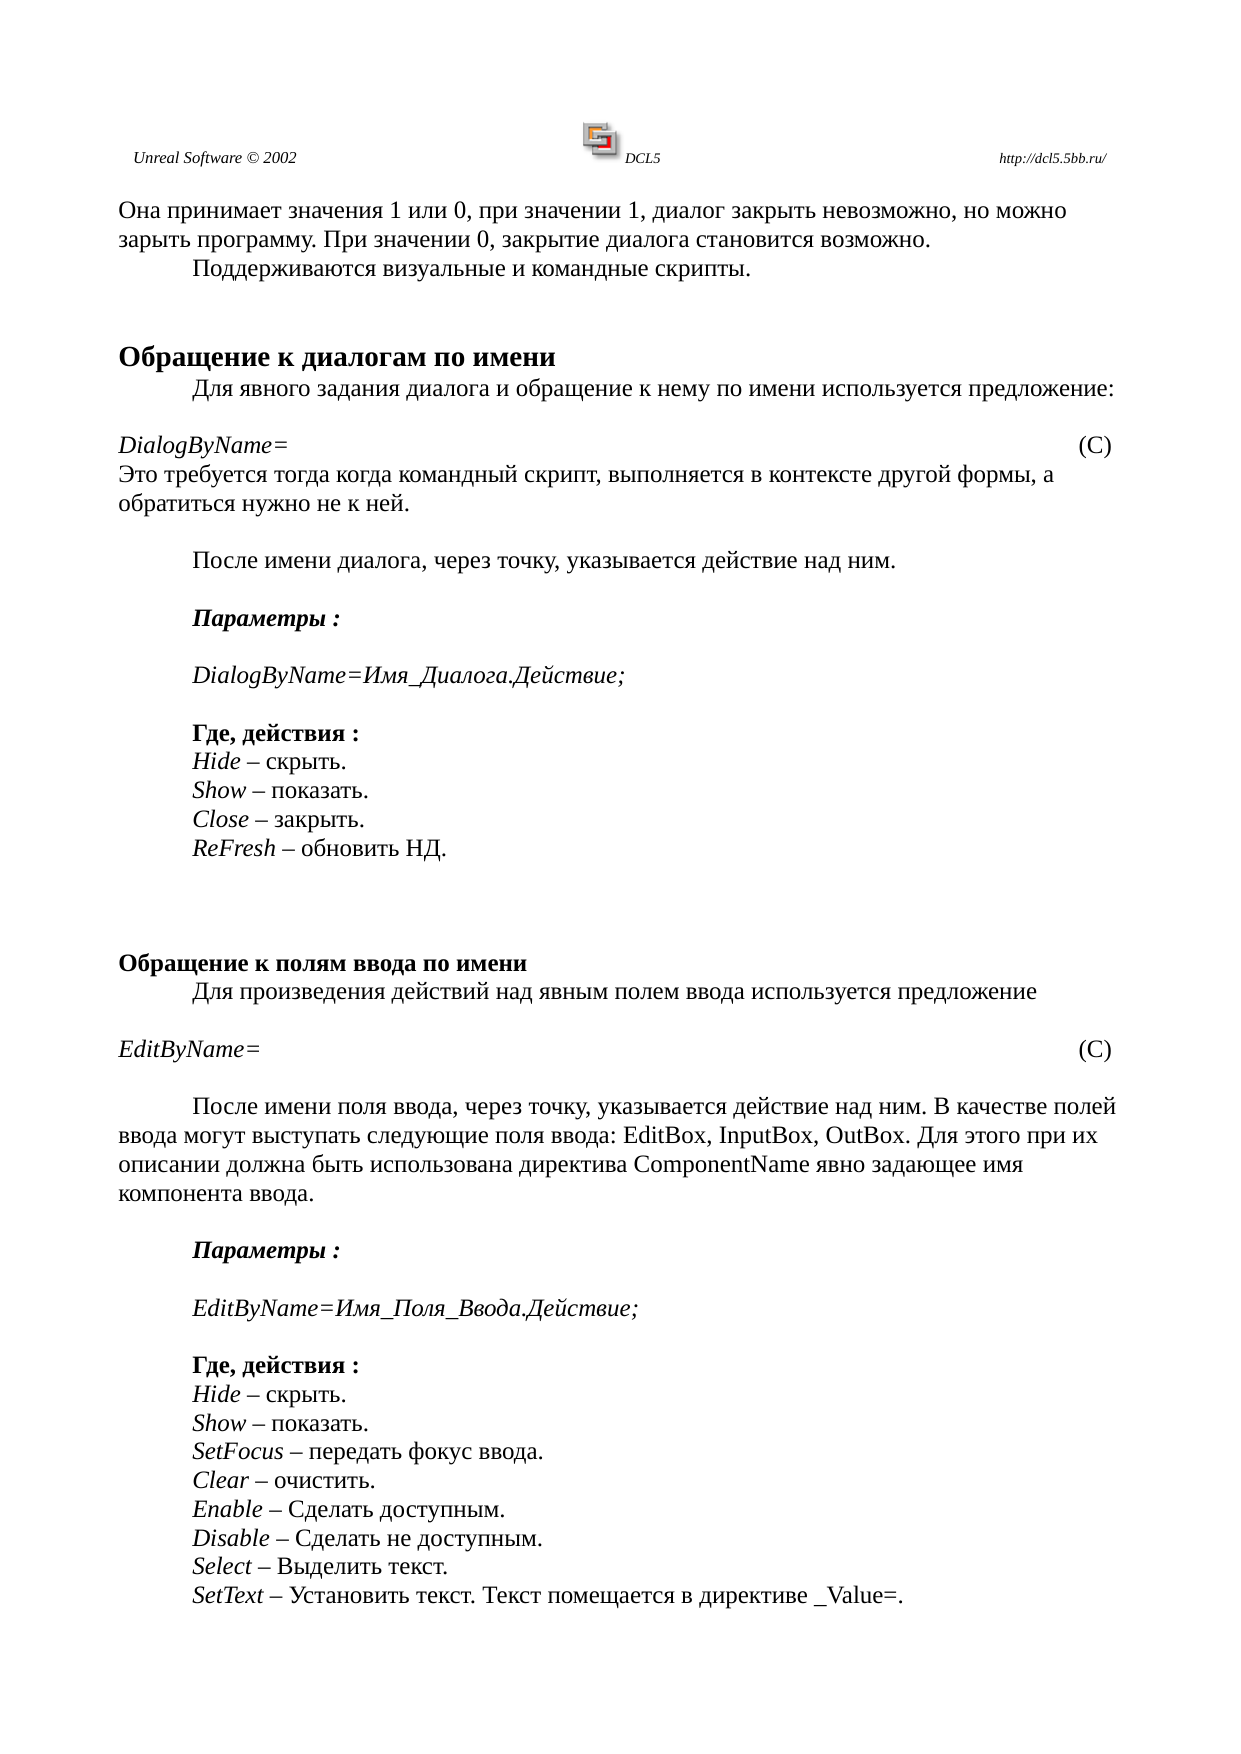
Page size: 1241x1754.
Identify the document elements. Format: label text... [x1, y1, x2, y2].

text Hide – скрыть. [118, 1379, 1122, 1408]
text Она принимает значения 1 или 0, при значении 1, диалог закрыть невозможно, но можно зарыть программу. При значении 0, закрытие диалога становится возможно. [118, 195, 1122, 253]
text Select – Выделить текст. [118, 1551, 1122, 1580]
text После имени поля ввода, через точку, указывается действие над ним. В качестве полей ввода могут выступать следующие поля ввода: EditBox, InputBox, OutBox. Для этого при их описании должна быть использована директива ComponentName явно задающее имя компонента ввода. [118, 1091, 1122, 1206]
text Где, действия : [118, 718, 1122, 746]
text ReFresh – обновить НД. [118, 833, 1122, 861]
text DialogByName=Имя_Диалога.Действие; [118, 660, 1122, 689]
text Close – закрыть. [118, 804, 1122, 833]
text DialogByName= (С) [118, 430, 1122, 459]
text Где, действия : [118, 1350, 1122, 1379]
text Это требуется тогда когда командный скрипт, выполняется в контексте другой формы, а обратиться нужно не к ней. [118, 459, 1122, 516]
text Show – показать. [118, 775, 1122, 804]
subtitle Обращение к полям ввода по имени [118, 948, 1122, 976]
text Disable – Сделать не доступным. [118, 1523, 1122, 1551]
text Show – показать. [118, 1408, 1122, 1436]
subtitle Обращение к диалогам по имени [118, 339, 1122, 373]
text Hide – скрыть. [118, 746, 1122, 775]
text Для произведения действий над явным полем ввода используется предложение [118, 976, 1122, 1005]
text Clear – очистить. [118, 1465, 1122, 1494]
text Enable – Сделать доступным. [118, 1494, 1122, 1523]
text Для явного задания диалога и обращение к нему по имени используется предложение: [118, 373, 1122, 401]
text Поддерживаются визуальные и командные скрипты. [118, 253, 1122, 282]
text Параметры : [118, 603, 1122, 631]
text SetText – Установить текст. Текст помещается в директиве _Value=. [118, 1580, 1122, 1609]
text EditByName=Имя_Поля_Ввода.Действие; [118, 1293, 1122, 1321]
text SetFocus – передать фокус ввода. [118, 1436, 1122, 1465]
text EditByName= (С) [118, 1034, 1122, 1063]
text Параметры : [118, 1235, 1122, 1264]
picture [579, 118, 625, 164]
text После имени диалога, через точку, указывается действие над ним. [118, 545, 1122, 574]
